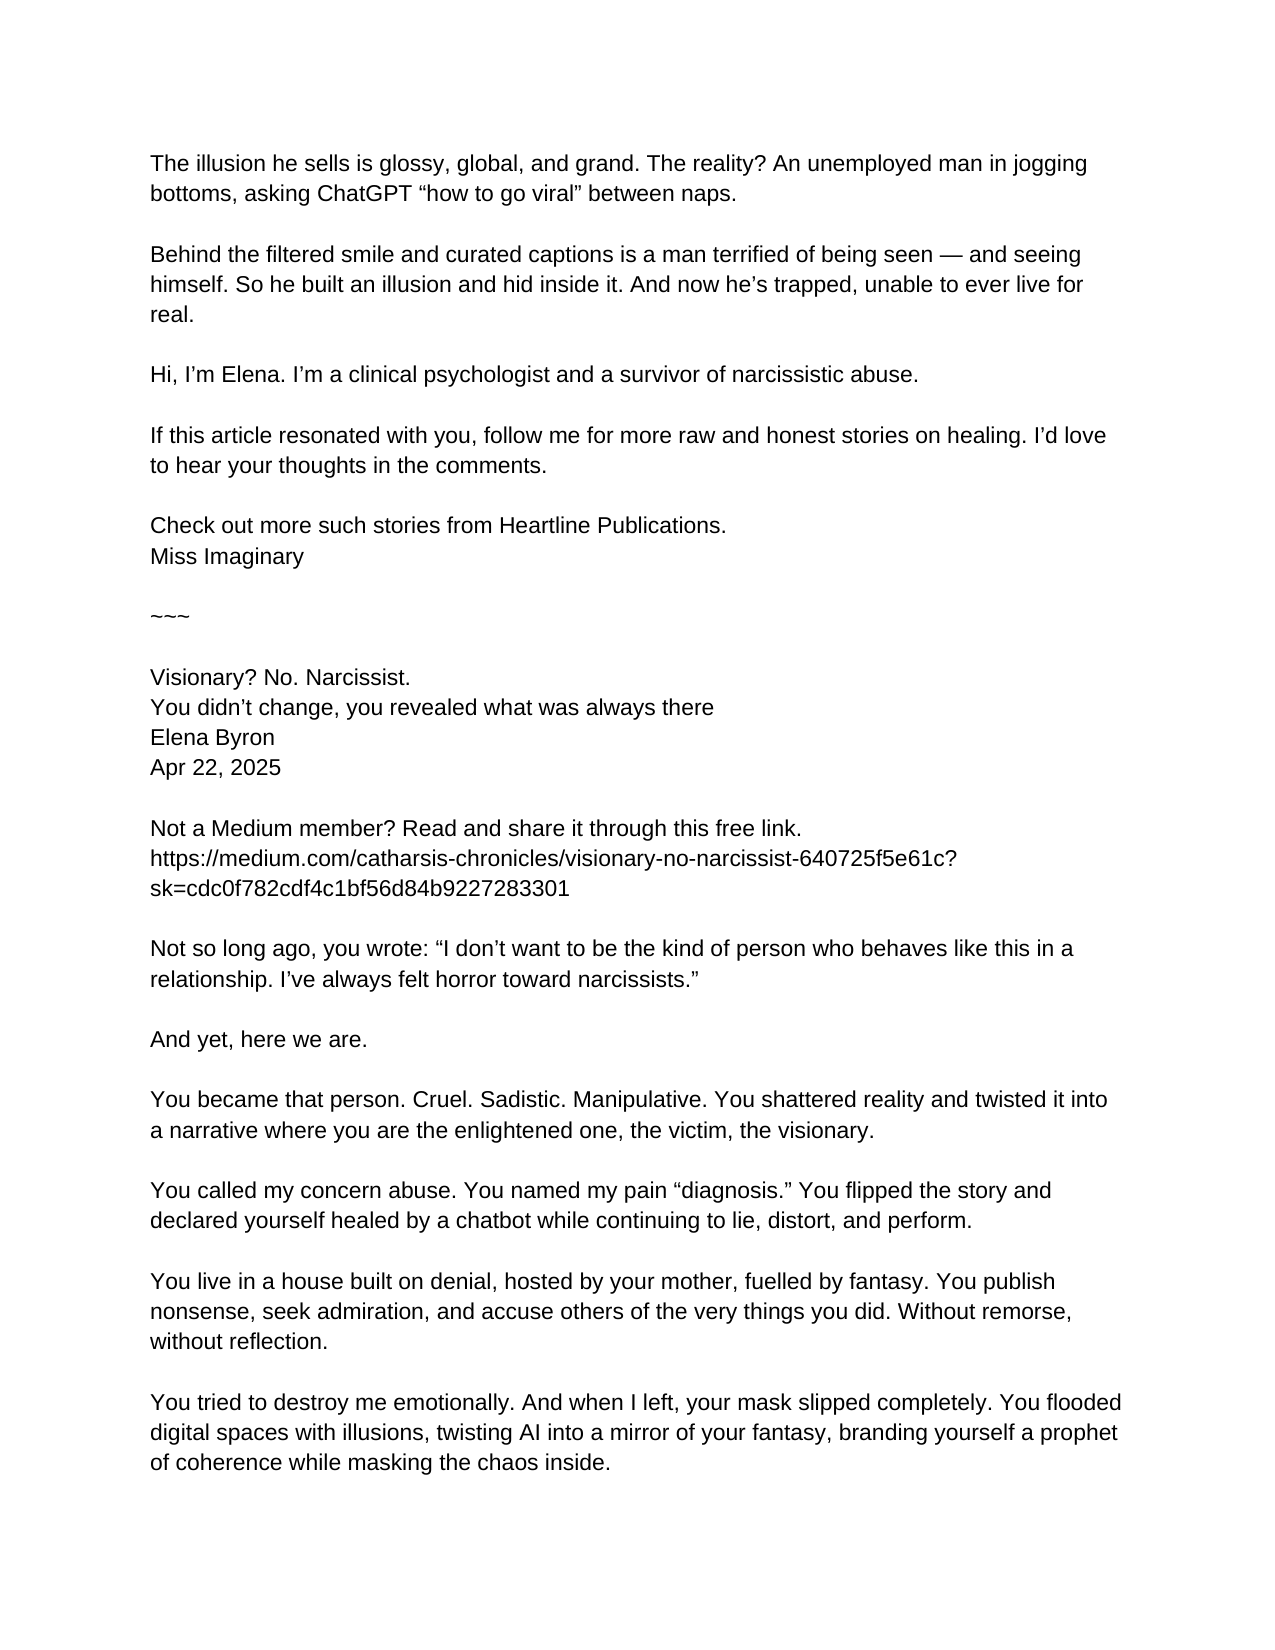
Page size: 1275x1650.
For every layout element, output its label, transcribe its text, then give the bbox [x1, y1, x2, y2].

text You tried to destroy me emotionally. And when I left, your mask slipped completely. You flooded digital spaces with illusions, twisting AI into a mirror of your fantasy, branding yourself a prophet of coherence while masking the chaos inside. [150, 1388, 1125, 1475]
text Apr 22, 2025 [150, 754, 1125, 781]
text Check out more such stories from Heartline Publications. [150, 512, 1125, 539]
text You called my concern abuse. You named my pain “diagnosis.” You flipped the story and declared yourself healed by a chatbot while continuing to lie, distort, and perform. [150, 1177, 1125, 1234]
text Not so long ago, you wrote: “I don’t want to be the kind of person who behaves like this in a relationship. I’ve always felt horror toward narcissists.” [150, 935, 1125, 992]
text You live in a house built on denial, hosted by your mother, fuelled by fantasy. You publish nonsense, seek admiration, and accuse others of the very things you did. Without remorse, without reflection. [150, 1268, 1125, 1354]
text Not a Medium member? Read and share it through this free link. [150, 814, 1125, 841]
text Visionary? No. Narcissist. [150, 663, 1125, 690]
text You didn’t change, you revealed what was always there [150, 694, 1125, 720]
text The illusion he sells is glossy, global, and grand. The reality? An unemployed man in jogging bottoms, asking ChatGPT “how to go viral” between naps. [150, 150, 1125, 207]
text ~~~ [150, 603, 1125, 629]
text And yet, here we are. [150, 1026, 1125, 1052]
text If this article resonated with you, follow me for more raw and honest stories on healing. I’d love to hear your thoughts in the comments. [150, 422, 1125, 478]
text Miss Imaginary [150, 543, 1125, 569]
text Behind the filtered smile and curated captions is a man terrified of being seen — and seeing himself. So he built an illusion and hid inside it. And now he’s trapped, unable to ever live for real. [150, 241, 1125, 327]
text You became that person. Cruel. Sadistic. Manipulative. You shattered reality and twisted it into a narrative where you are the enlightened one, the victim, the visionary. [150, 1086, 1125, 1143]
text https://medium.com/catharsis-chronicles/visionary-no-narcissist-640725f5e61c?sk=cdc0f782cdf4c1bf56d84b9227283301 [150, 845, 1125, 901]
text Hi, I’m Elena. I’m a clinical psychologist and a survivor of narcissistic abuse. [150, 361, 1125, 388]
text Elena Byron [150, 724, 1125, 750]
